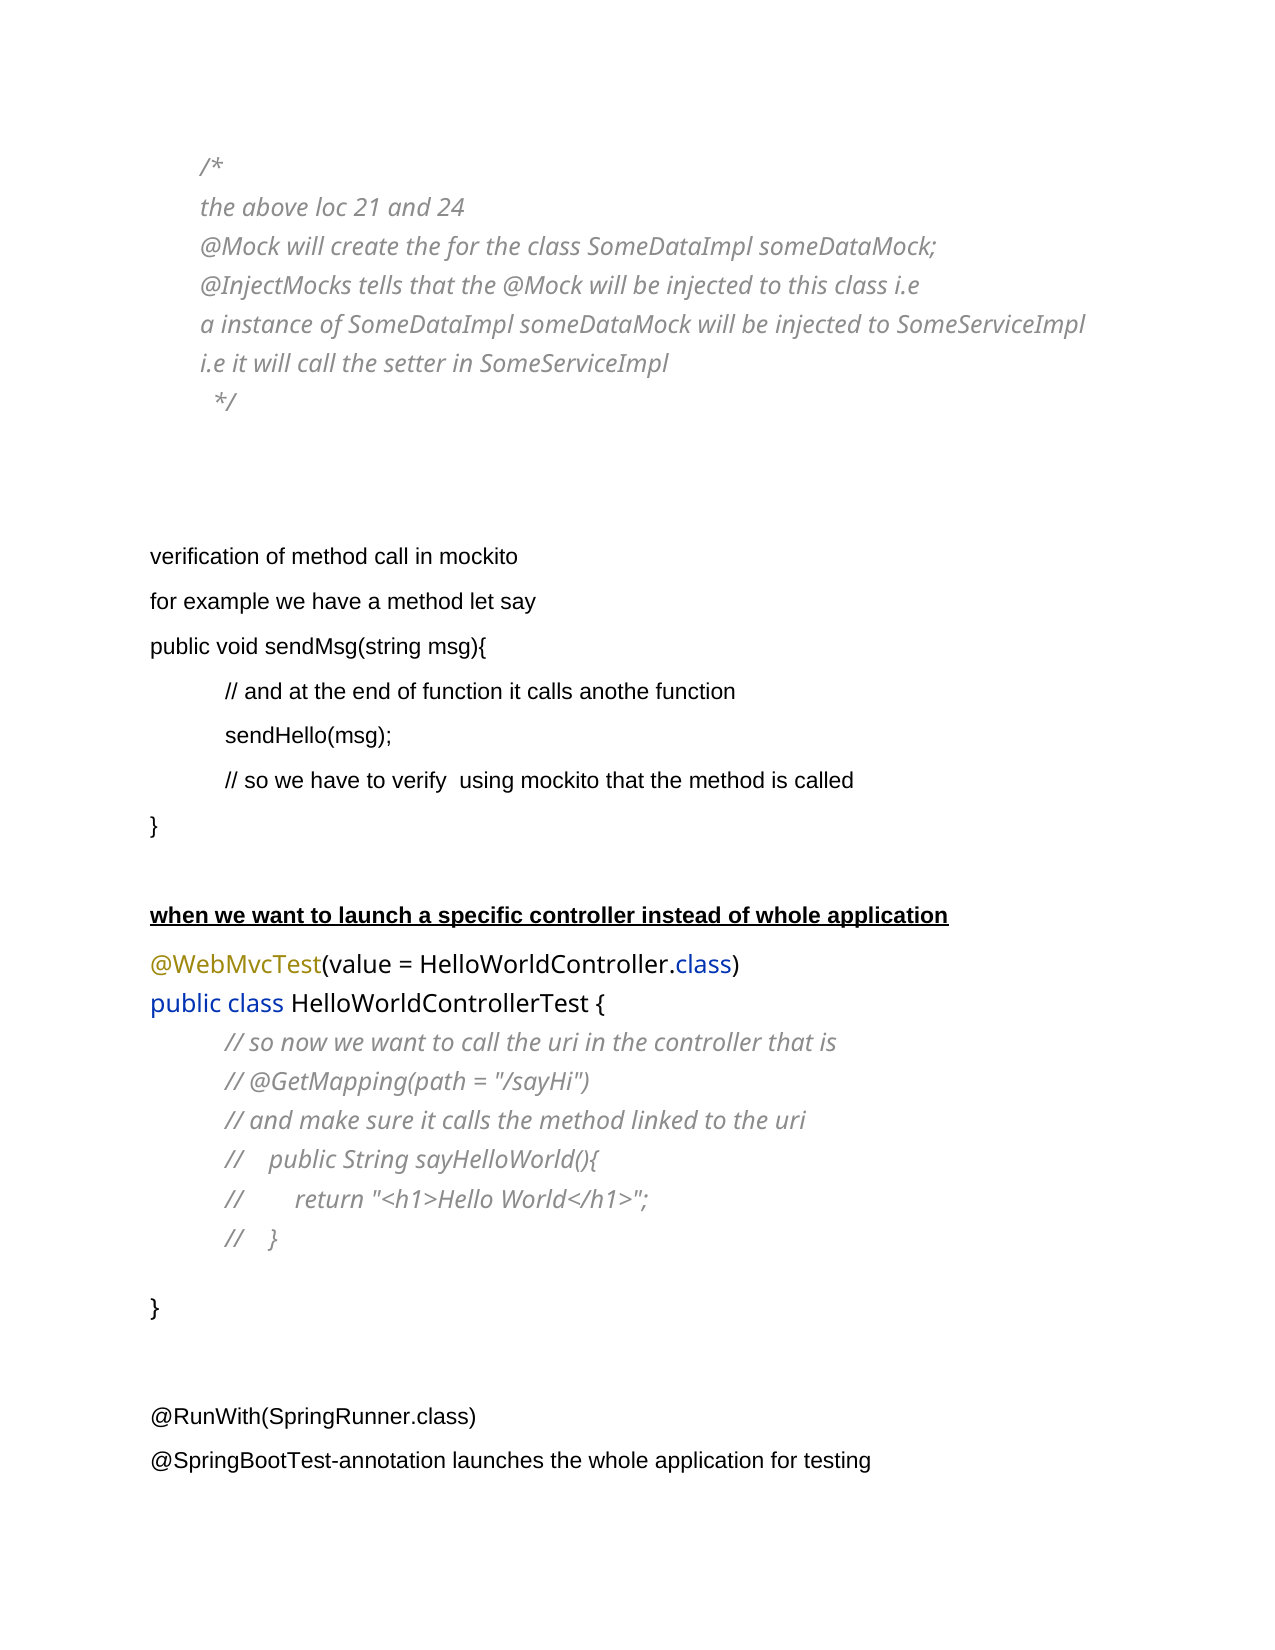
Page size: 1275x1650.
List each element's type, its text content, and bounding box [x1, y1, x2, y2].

text @RunWith(SpringRunner.class) [150, 1403, 1125, 1429]
text } [150, 1289, 1125, 1323]
text i.e it will call the setter in SomeServiceImpl [150, 346, 1125, 380]
text // return "<h1>Hello World</h1>"; [150, 1181, 1125, 1215]
text @WebMvcTest(value = HelloWorldController.class) [150, 946, 1125, 980]
text } [150, 812, 1125, 838]
text a instance of SomeDataImpl someDataMock will be injected to SomeServiceImpl [150, 307, 1125, 341]
text verification of method call in mockito [150, 543, 1125, 569]
text // and make sure it calls the method linked to the uri [150, 1103, 1125, 1137]
text when we want to launch a specific controller instead of whole application [150, 902, 1125, 928]
text // } [150, 1221, 1125, 1254]
text @Mock will create the for the class SomeDataImpl someDataMock; [150, 228, 1125, 262]
text /* [150, 150, 1125, 184]
text // so now we want to call the uri in the controller that is [150, 1025, 1125, 1059]
text the above loc 21 and 24 [150, 189, 1125, 223]
text // and at the end of function it calls anothe function [150, 678, 1125, 704]
text public void sendMsg(string msg){ [150, 633, 1125, 659]
text sendHello(msg); [150, 722, 1125, 749]
text // public String sayHelloWorld(){ [150, 1142, 1125, 1176]
text public class HelloWorldControllerTest { [150, 986, 1125, 1019]
text for example we have a method let say [150, 588, 1125, 614]
text @SpringBootTest-annotation launches the whole application for testing [150, 1447, 1125, 1474]
text // @GetMapping(path = "/sayHi") [150, 1064, 1125, 1098]
text @InjectMocks tells that the @Mock will be injected to this class i.e [150, 267, 1125, 302]
text // so we have to verify using mockito that the method is called [150, 767, 1125, 793]
text */ [150, 385, 1125, 419]
